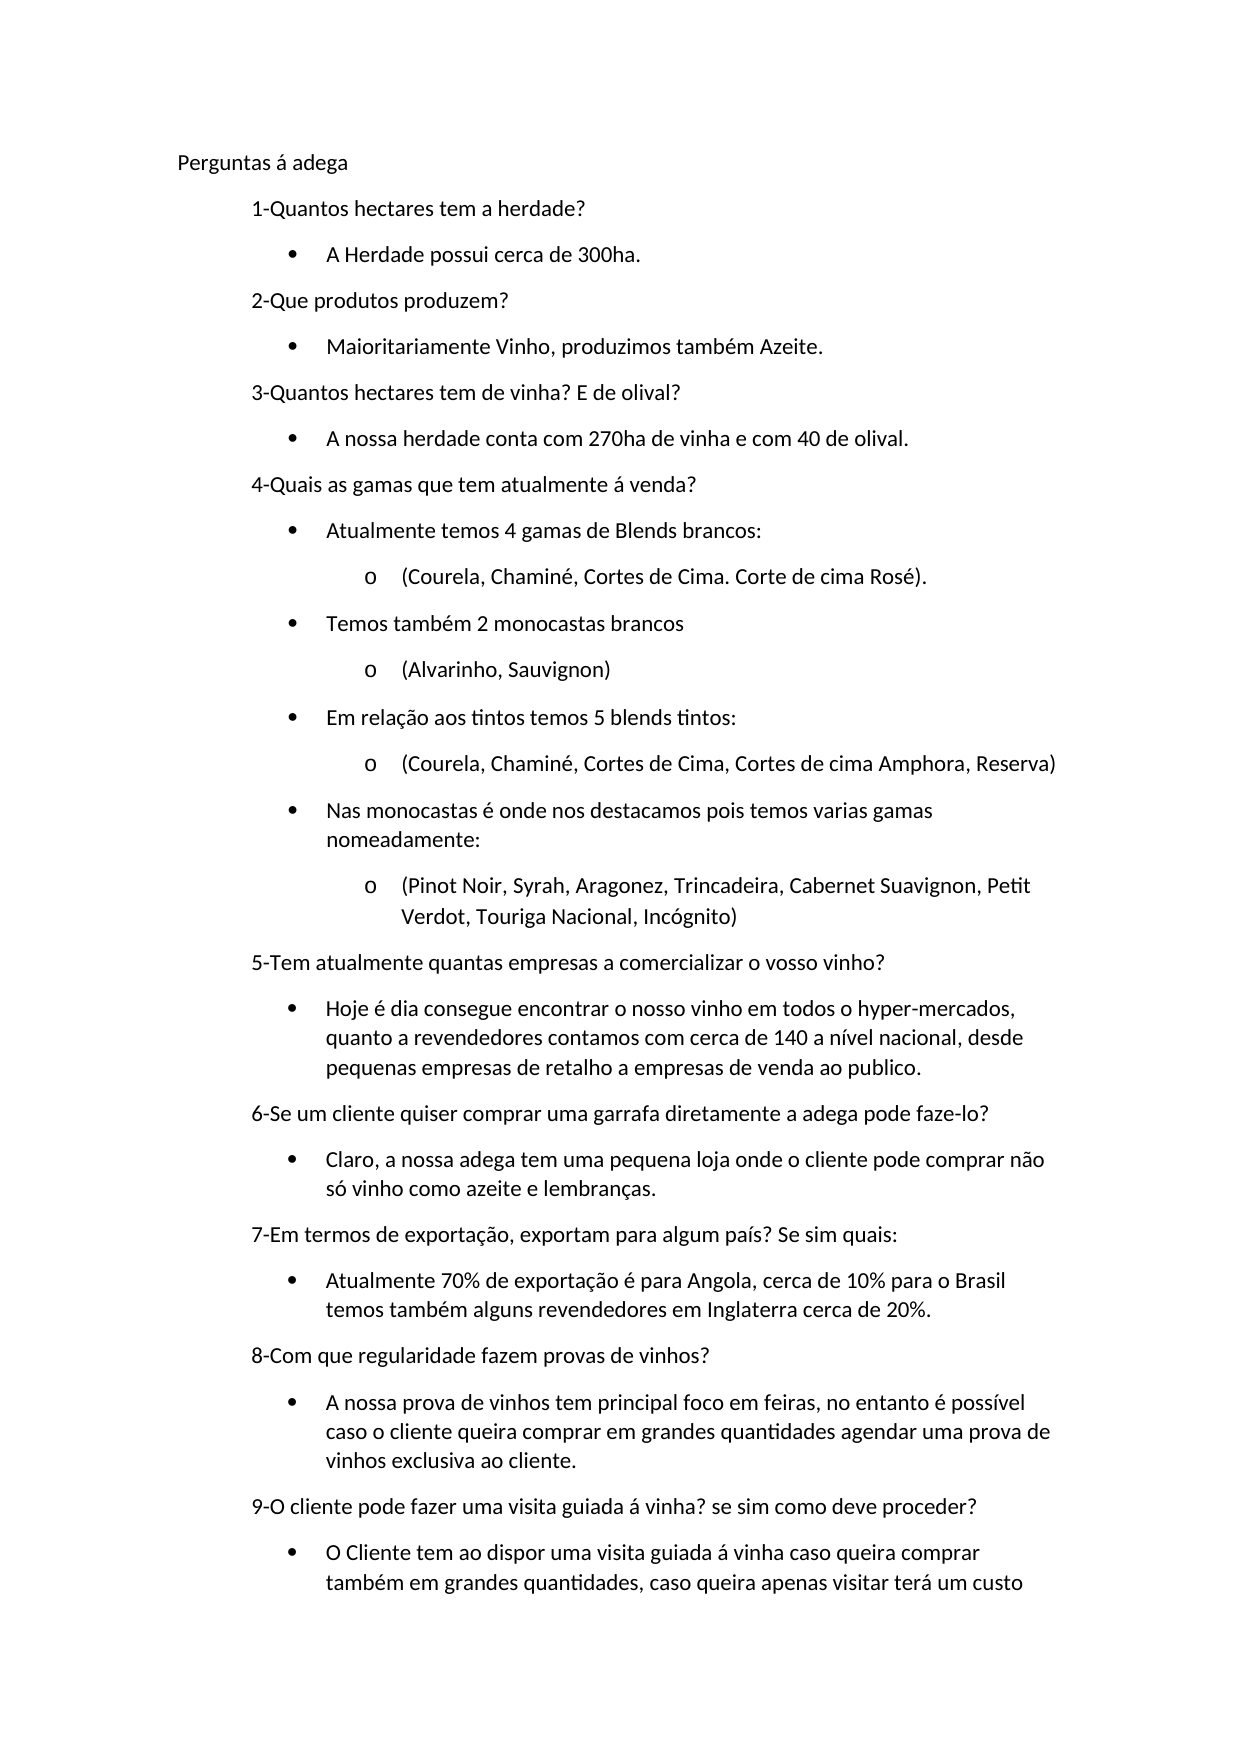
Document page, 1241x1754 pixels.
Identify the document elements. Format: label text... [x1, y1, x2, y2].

list O Cliente tem ao dispor uma visita guiada á vinha caso queira comprar também em grandes quantidades, caso queira apenas visitar terá um custo [288, 1538, 1063, 1596]
list (Courela, Chaminé, Cortes de Cima, Cortes de cima Amphora, Reserva) [363, 749, 1063, 778]
text 6-Se um cliente quiser comprar uma garrafa diretamente a adega pode faze-lo? [177, 1099, 1063, 1127]
list Nas monocastas é onde nos destacamos pois temos varias gamas nomeadamente: [288, 796, 1063, 853]
list A Herdade possui cerca de 300ha. [288, 240, 1063, 268]
list Hoje é dia consegue encontrar o nosso vinho em todos o hyper-mercados, quanto a revendedores contamos com cerca de 140 a nível nacional, desde pequenas empresas de retalho a empresas de venda ao publico. [288, 994, 1063, 1081]
text 4-Quais as gamas que tem atualmente á venda? [177, 470, 1063, 498]
text 8-Com que regularidade fazem provas de vinhos? [177, 1342, 1063, 1370]
text 2-Que produtos produzem? [177, 286, 1063, 314]
list Maioritariamente Vinho, produzimos também Azeite. [288, 332, 1063, 360]
text Perguntas á adega [177, 148, 1063, 176]
text 9-O cliente pode fazer uma visita guiada á vinha? se sim como deve proceder? [177, 1492, 1063, 1521]
text 1-Quantos hectares tem a herdade? [177, 194, 1063, 222]
list A nossa prova de vinhos tem principal foco em feiras, no entanto é possível caso o cliente queira comprar em grandes quantidades agendar uma prova de vinhos exclusiva ao cliente. [288, 1388, 1063, 1474]
list Atualmente temos 4 gamas de Blends brancos: [288, 516, 1063, 544]
text 5-Tem atualmente quantas empresas a comercializar o vosso vinho? [177, 948, 1063, 976]
text 3-Quantos hectares tem de vinha? E de olival? [177, 378, 1063, 406]
list (Courela, Chaminé, Cortes de Cima. Corte de cima Rosé). [363, 562, 1063, 591]
list Em relação aos tintos temos 5 blends tintos: [288, 703, 1063, 731]
text 7-Em termos de exportação, exportam para algum país? Se sim quais: [177, 1220, 1063, 1248]
list (Alvarinho, Sauvignon) [363, 655, 1063, 684]
list A nossa herdade conta com 270ha de vinha e com 40 de olival. [288, 424, 1063, 452]
list Atualmente 70% de exportação é para Angola, cerca de 10% para o Brasil temos também alguns revendedores em Inglaterra cerca de 20%. [288, 1266, 1063, 1324]
list Temos também 2 monocastas brancos [288, 609, 1063, 637]
list (Pinot Noir, Syrah, Aragonez, Trincadeira, Cabernet Suavignon, Petit Verdot, Touriga Nacional, Incógnito) [363, 871, 1063, 930]
list Claro, a nossa adega tem uma pequena loja onde o cliente pode comprar não só vinho como azeite e lembranças. [288, 1145, 1063, 1202]
